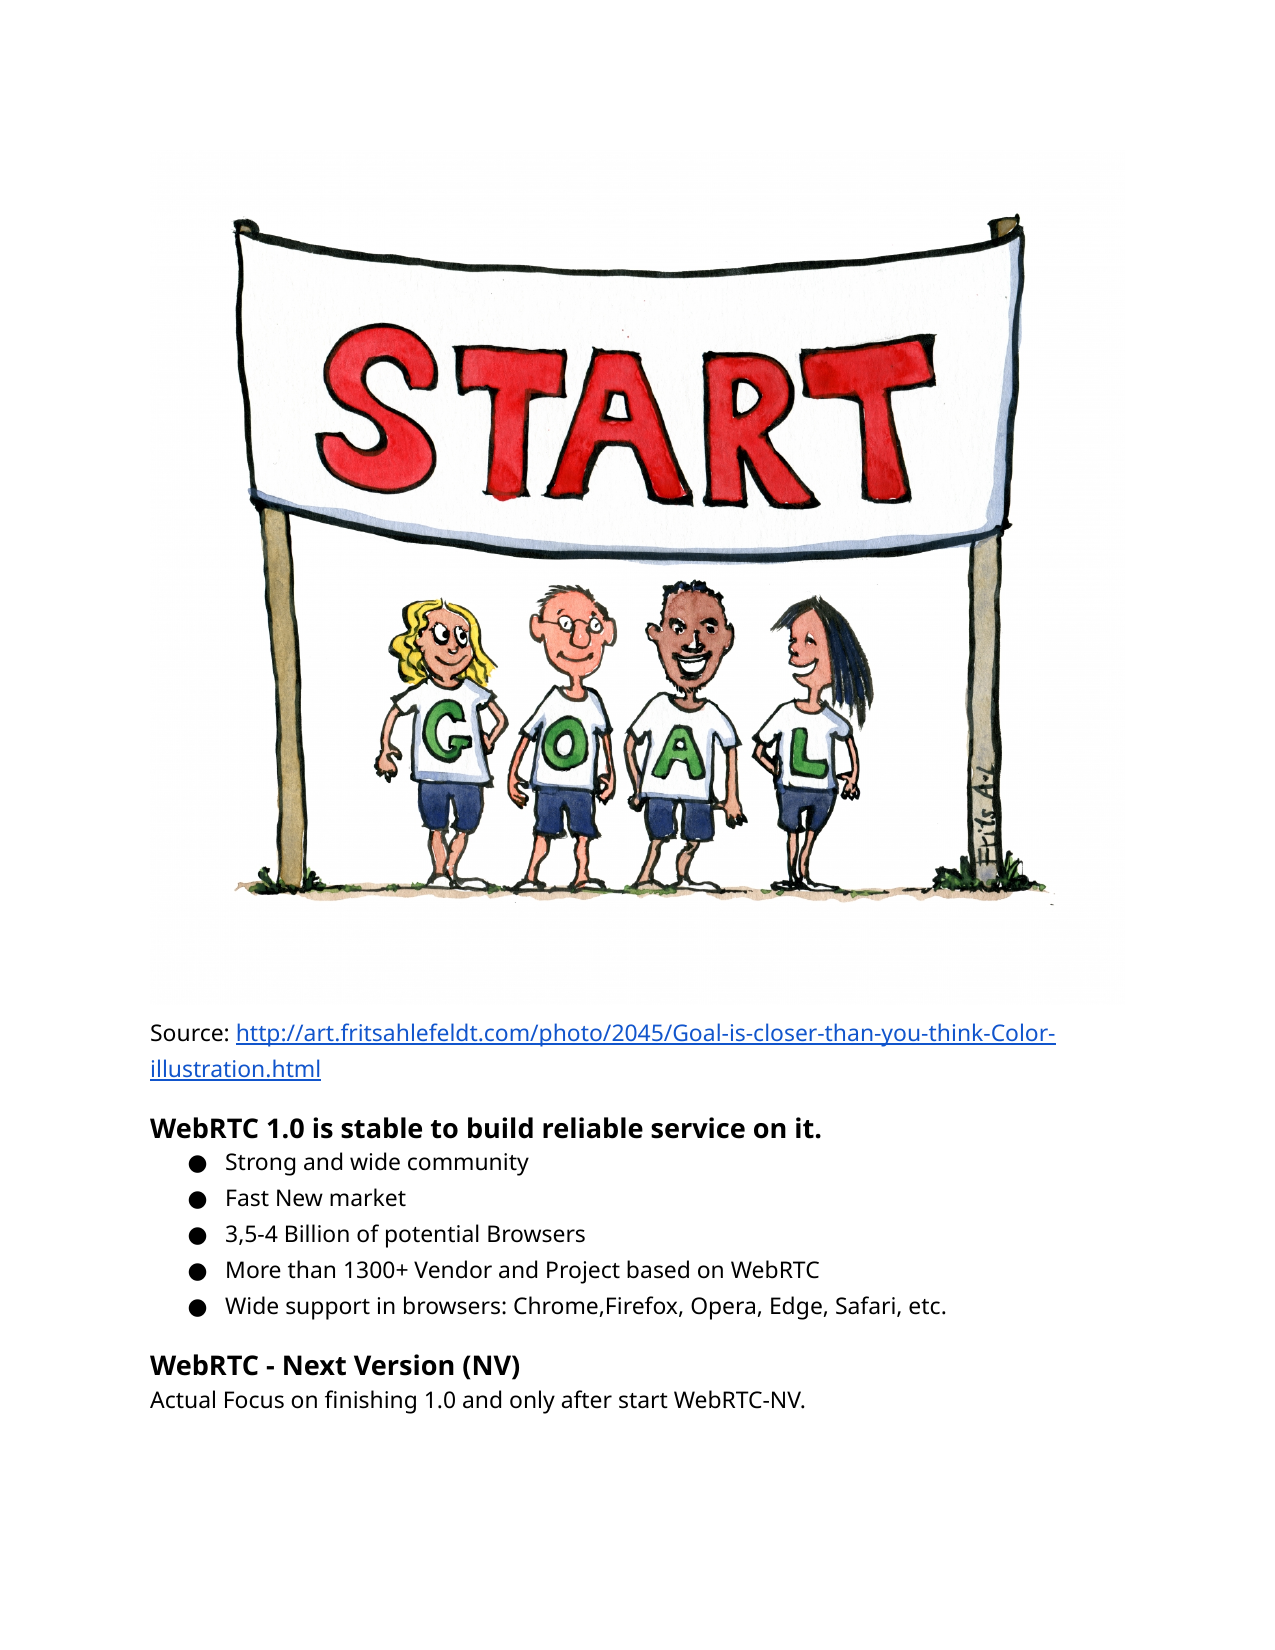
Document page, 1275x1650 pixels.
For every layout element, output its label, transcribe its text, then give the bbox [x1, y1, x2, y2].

subtitle WebRTC 1.0 is stable to build reliable service on it. [150, 1109, 1125, 1146]
text Actual Focus on finishing 1.0 and only after start WebRTC-NV. [150, 1384, 1125, 1415]
list More than 1300+ Vendor and Project based on WebRTC [187, 1254, 1125, 1285]
list Fast New market [187, 1182, 1125, 1213]
list Strong and wide community [187, 1146, 1125, 1177]
list Wide support in browsers: Chrome,Firefox, Opera, Edge, Safari, etc. [187, 1290, 1125, 1321]
subtitle WebRTC - Next Version (NV) [150, 1347, 1125, 1384]
text Source: http://art.fritsahlefeldt.com/photo/2045/Goal-is-closer-than-you-think-Color-illustration.html [150, 1017, 1125, 1084]
picture [150, 150, 1125, 1005]
list 3,5-4 Billion of potential Browsers [187, 1218, 1125, 1249]
